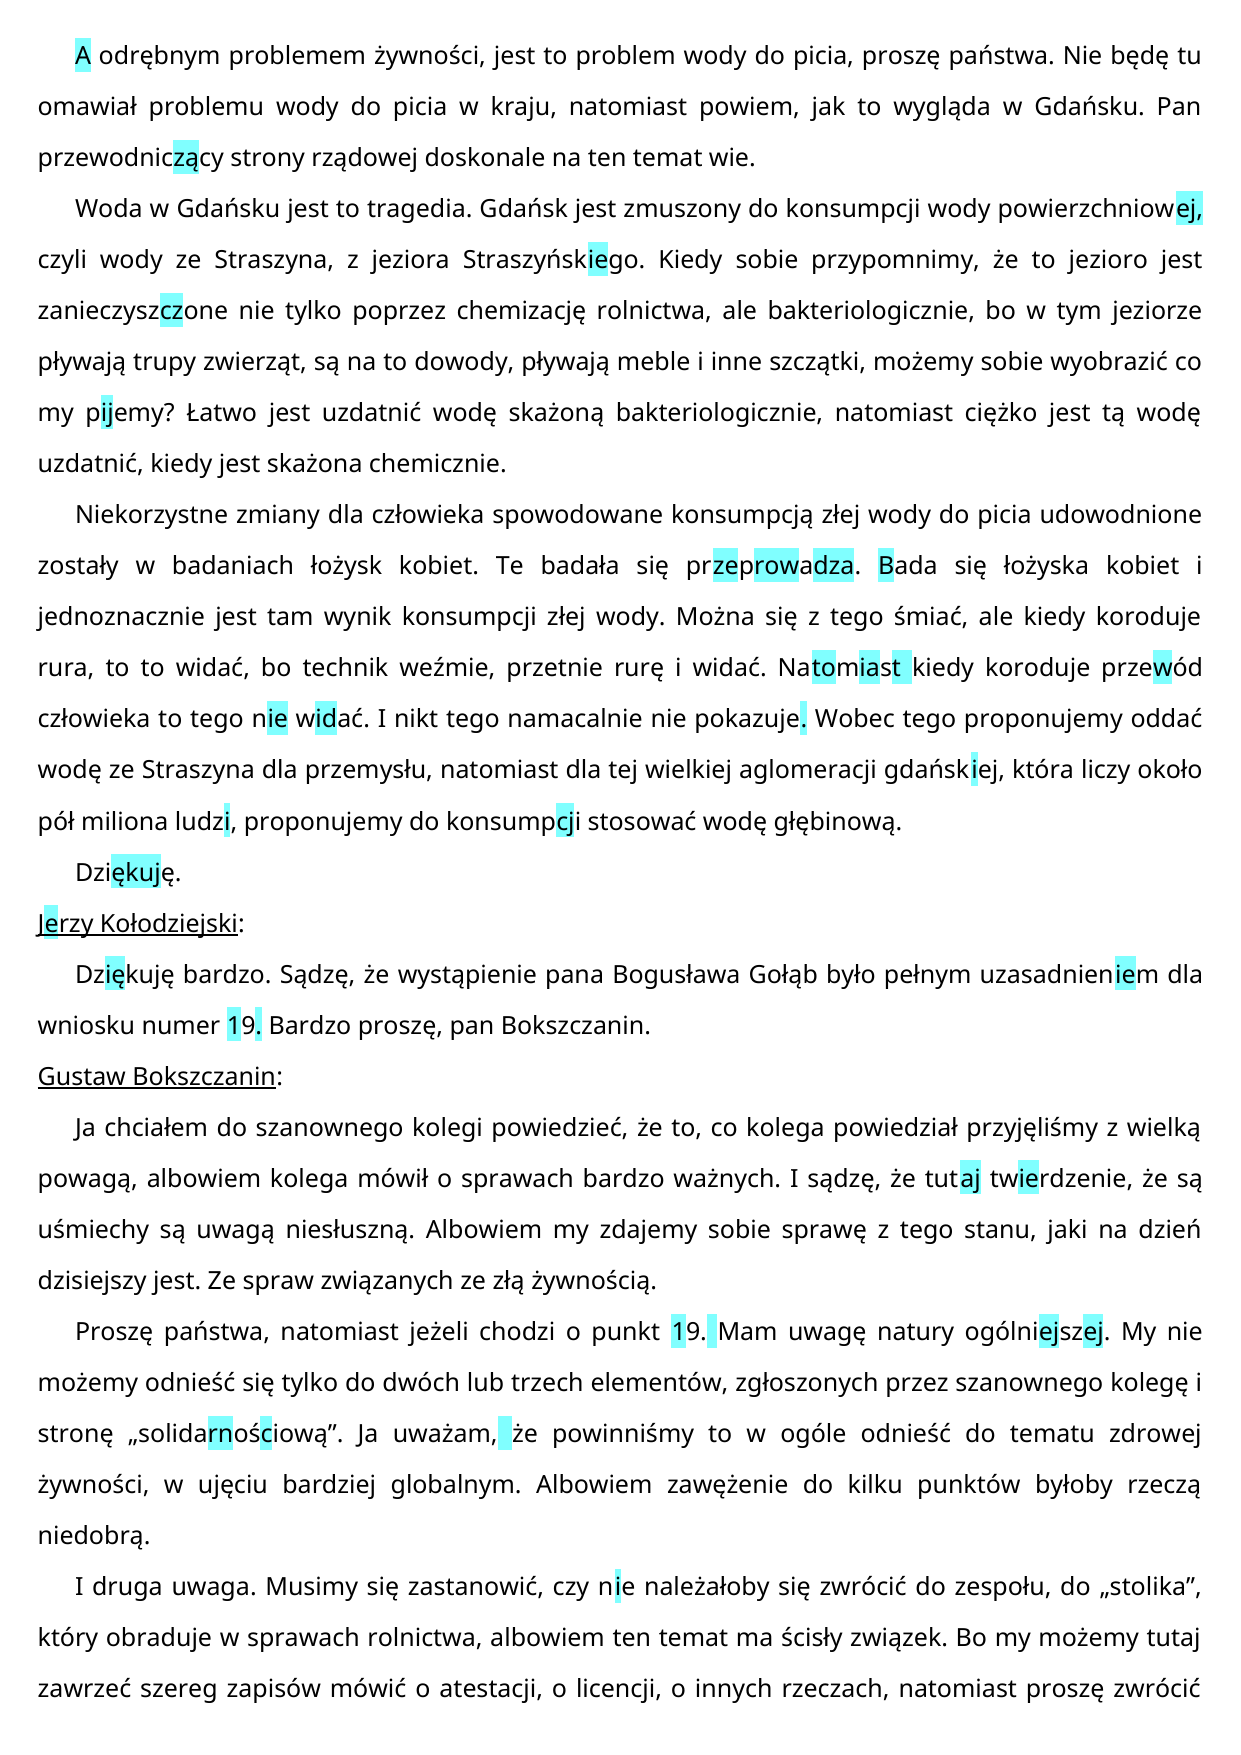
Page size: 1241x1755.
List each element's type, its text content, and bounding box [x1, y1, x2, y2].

text I druga uwaga. Musimy się zastanowić, czy nie należałoby się zwrócić do zespołu, do „stolika”, który obraduje w sprawach rolnictwa, albowiem ten temat ma ścisły związek. Bo my możemy tutaj zawrzeć szereg zapisów mówić o atestacji, o licencji, o innych rzeczach, natomiast proszę zwrócić [37, 1569, 1203, 1705]
text A odrębnym problemem żywności, jest to problem wody do picia, proszę państwa. Nie będę tu omawiał problemu wody do picia w kraju, natomiast powiem, jak to wygląda w Gdańsku. Pan przewodniczący strony rządowej doskonale na ten temat wie. [37, 37, 1203, 174]
text Ja chciałem do szanownego kolegi powiedzieć, że to, co kolega powiedział przyjęliśmy z wielką powagą, albowiem kolega mówił o sprawach bardzo ważnych. I sądzę, że tutaj twierdzenie, że są uśmiechy są uwagą niesłuszną. Albowiem my zdajemy sobie sprawę z tego stanu, jaki na dzień dzisiejszy jest. Ze spraw związanych ze złą żywnością. [37, 1109, 1203, 1297]
text Dziękuję. [37, 854, 1203, 888]
text Gustaw Bokszczanin: [37, 1058, 1203, 1092]
text Jerzy Kołodziejski: [37, 905, 1203, 939]
text Dziękuję bardzo. Sądzę, że wystąpienie pana Bogusława Gołąb było pełnym uzasadnieniem dla wniosku numer 19. Bardzo proszę, pan Bokszczanin. [37, 956, 1203, 1041]
text Woda w Gdańsku jest to tragedia. Gdańsk jest zmuszony do konsumpcji wody powierzchniowej, czyli wody ze Straszyna, z jeziora Straszyńskiego. Kiedy sobie przypomnimy, że to jezioro jest zanieczyszczone nie tylko poprzez chemizację rolnictwa, ale bakteriologicznie, bo w tym jeziorze pływają trupy zwierząt, są na to dowody, pływają meble i inne szczątki, możemy sobie wyobrazić co my pijemy? Łatwo jest uzdatnić wodę skażoną bakteriologicznie, natomiast ciężko jest tą wodę uzdatnić, kiedy jest skażona chemicznie. [37, 191, 1203, 480]
text Niekorzystne zmiany dla człowieka spowodowane konsumpcją złej wody do picia udowodnione zostały w badaniach łożysk kobiet. Te badała się przeprowadza. Bada się łożyska kobiet i jednoznacznie jest tam wynik konsumpcji złej wody. Można się z tego śmiać, ale kiedy koroduje rura, to to widać, bo technik weźmie, przetnie rurę i widać. Natomiast kiedy koroduje przewód człowieka to tego nie widać. I nikt tego namacalnie nie pokazuje. Wobec tego proponujemy oddać wodę ze Straszyna dla przemysłu, natomiast dla tej wielkiej aglomeracji gdańskiej, która liczy około pół miliona ludzi, proponujemy do konsumpcji stosować wodę głębinową. [37, 497, 1203, 837]
text Proszę państwa, natomiast jeżeli chodzi o punkt 19. Mam uwagę natury ogólniejszej. My nie możemy odnieść się tylko do dwóch lub trzech elementów, zgłoszonych przez szanownego kolegę i stronę „solidarnościową”. Ja uważam, że powinniśmy to w ogóle odnieść do tematu zdrowej żywności, w ujęciu bardziej globalnym. Albowiem zawężenie do kilku punktów byłoby rzeczą niedobrą. [37, 1313, 1203, 1552]
